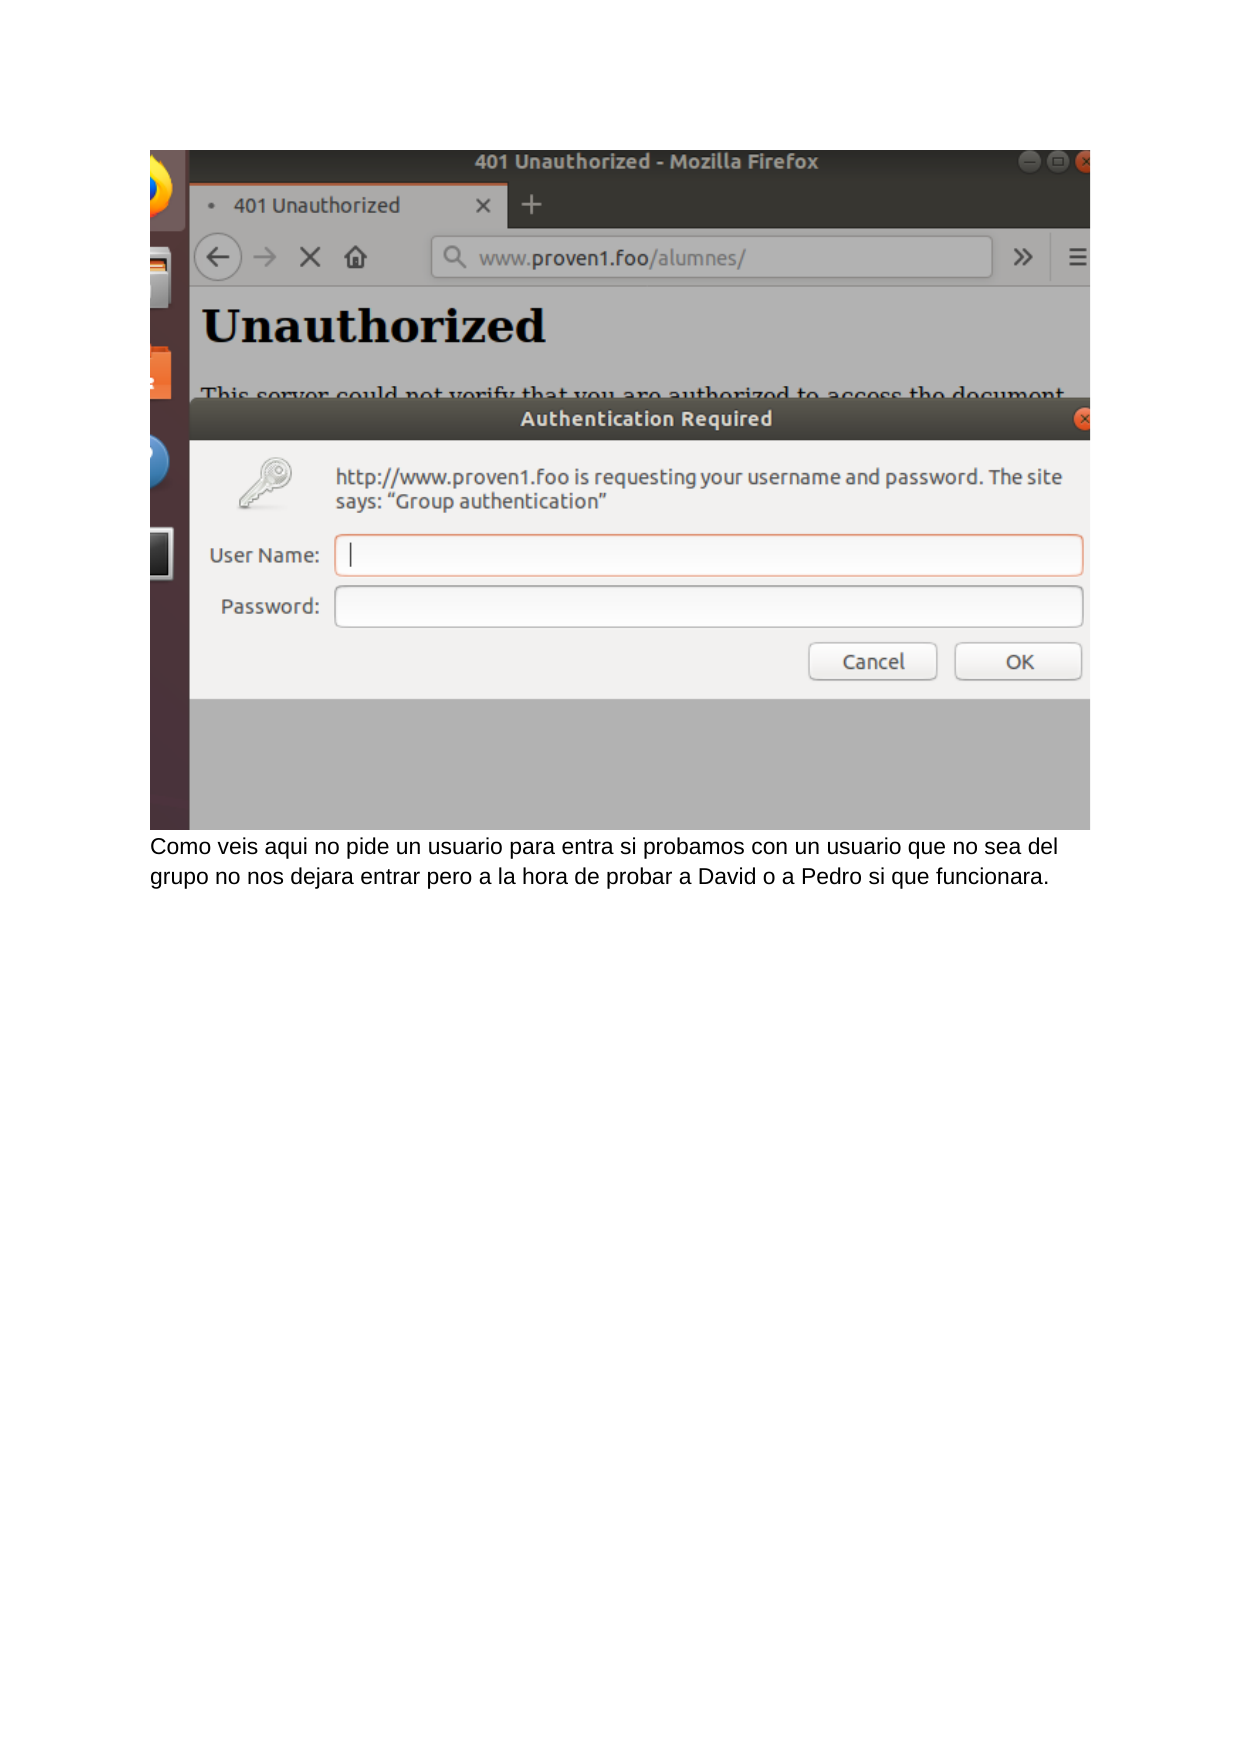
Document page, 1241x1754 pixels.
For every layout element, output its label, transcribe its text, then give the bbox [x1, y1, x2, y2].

picture [150, 150, 1091, 830]
text Como veis aqui no pide un usuario para entra si probamos con un usuario que no sea del grupo no nos dejara entrar pero a la hora de probar a David o a Pedro si que funcionara. [150, 833, 1090, 889]
